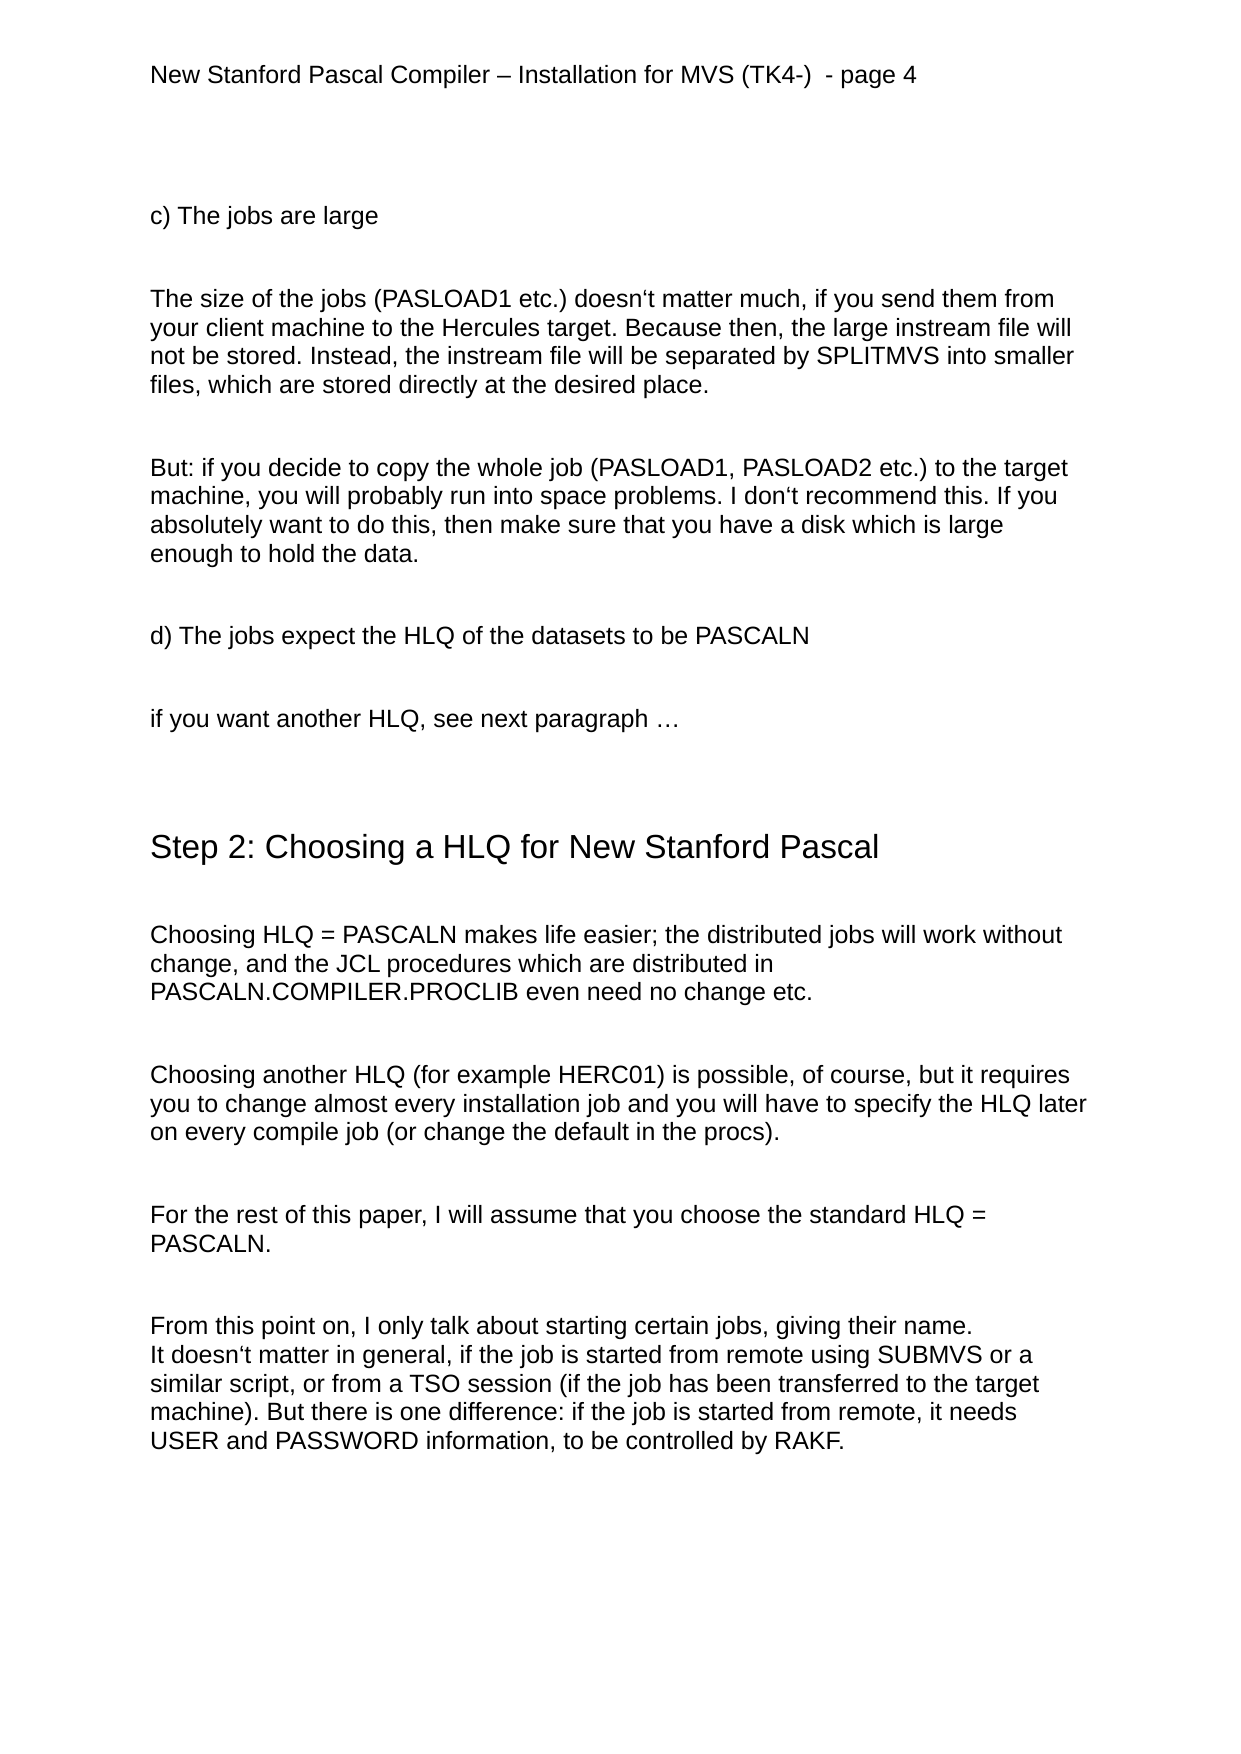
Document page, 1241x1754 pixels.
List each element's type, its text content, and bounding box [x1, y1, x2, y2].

text if you want another HLQ, see next paragraph … [150, 704, 1090, 733]
text d) The jobs expect the HLQ of the datasets to be PASCALN [150, 621, 1090, 650]
text From this point on, I only talk about starting certain jobs, giving their name. It doesn‘t matter in general, if the job is started from remote using SUBMVS or a similar script, or from a TSO session (if the job has been transferred to the target machine). But there is one difference: if the job is started from remote, it needs USER and PASSWORD information, to be controlled by RAKF. [150, 1311, 1090, 1455]
text But: if you decide to copy the whole job (PASLOAD1, PASLOAD2 etc.) to the target machine, you will probably run into space problems. I don‘t recommend this. If you absolutely want to do this, then make sure that you have a disk which is large enough to hold the data. [150, 453, 1090, 568]
text Step 2: Choosing a HLQ for New Stanford Pascal [150, 828, 1090, 866]
text Choosing HLQ = PASCALN makes life easier; the distributed jobs will work without change, and the JCL procedures which are distributed in PASCALN.COMPILER.PROCLIB even need no change etc. [150, 920, 1090, 1006]
text Choosing another HLQ (for example HERC01) is possible, of course, but it requires you to change almost every installation job and you will have to specify the HLQ later on every compile job (or change the default in the procs). [150, 1060, 1090, 1146]
text For the rest of this paper, I will assume that you choose the standard HLQ = PASCALN. [150, 1200, 1090, 1257]
text c) The jobs are large [150, 201, 1090, 230]
text The size of the jobs (PASLOAD1 etc.) doesn‘t matter much, if you send them from your client machine to the Hercules target. Because then, the large instream file will not be stored. Instead, the instream file will be separated by SPLITMVS into smaller files, which are stored directly at the desired place. [150, 284, 1090, 399]
